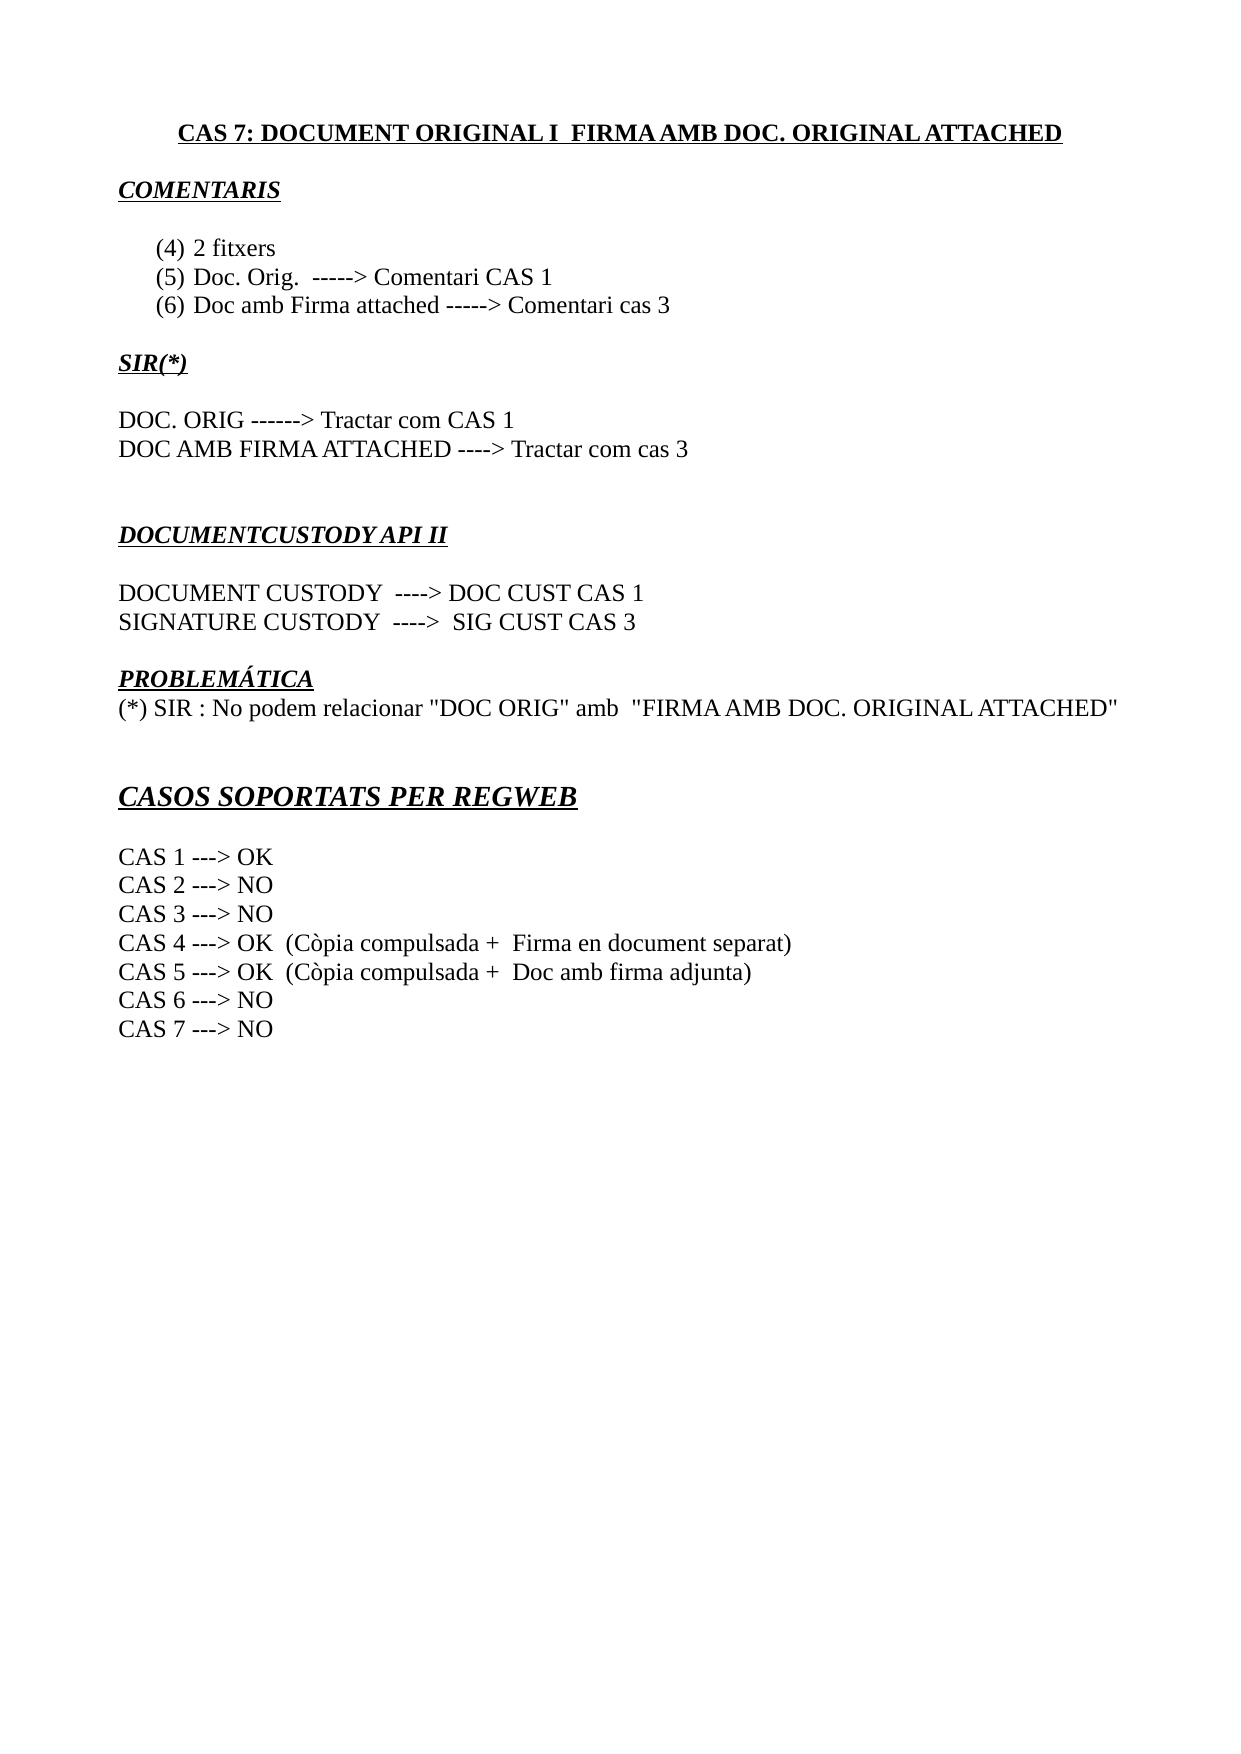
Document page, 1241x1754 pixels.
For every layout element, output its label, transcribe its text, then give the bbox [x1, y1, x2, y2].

text DOCUMENT CUSTODY ----> DOC CUST CAS 1 [118, 578, 1122, 607]
text DOC. ORIG ------> Tractar com CAS 1 [118, 406, 1122, 434]
text DOCUMENTCUSTODY API II [118, 521, 1122, 549]
text CAS 5 ---> OK (Còpia compulsada + Doc amb firma adjunta) [118, 957, 1122, 985]
text CASOS SOPORTATS PER REGWEB [118, 779, 1122, 813]
text CAS 4 ---> OK (Còpia compulsada + Firma en document separat) [118, 928, 1122, 957]
text PROBLEMÁTICA [118, 664, 1122, 693]
list Doc. Orig. -----> Comentari CAS 1 [156, 262, 1122, 291]
text CAS 1 ---> OK [118, 842, 1122, 870]
text SIGNATURE CUSTODY ----> SIG CUST CAS 3 [118, 607, 1122, 636]
text CAS 7 ---> NO [118, 1014, 1122, 1043]
text CAS 6 ---> NO [118, 985, 1122, 1014]
text (*) SIR : No podem relacionar "DOC ORIG" amb "FIRMA AMB DOC. ORIGINAL ATTACHED" [118, 693, 1122, 722]
text CAS 2 ---> NO [118, 870, 1122, 899]
text DOC AMB FIRMA ATTACHED ----> Tractar com cas 3 [118, 434, 1122, 463]
text CAS 7: DOCUMENT ORIGINAL I FIRMA AMB DOC. ORIGINAL ATTACHED [118, 118, 1122, 147]
text CAS 3 ---> NO [118, 899, 1122, 928]
list 2 fitxers [156, 233, 1122, 262]
text COMENTARIS [118, 176, 1122, 204]
text SIR(*) [118, 348, 1122, 377]
list Doc amb Firma attached -----> Comentari cas 3 [156, 291, 1122, 319]
